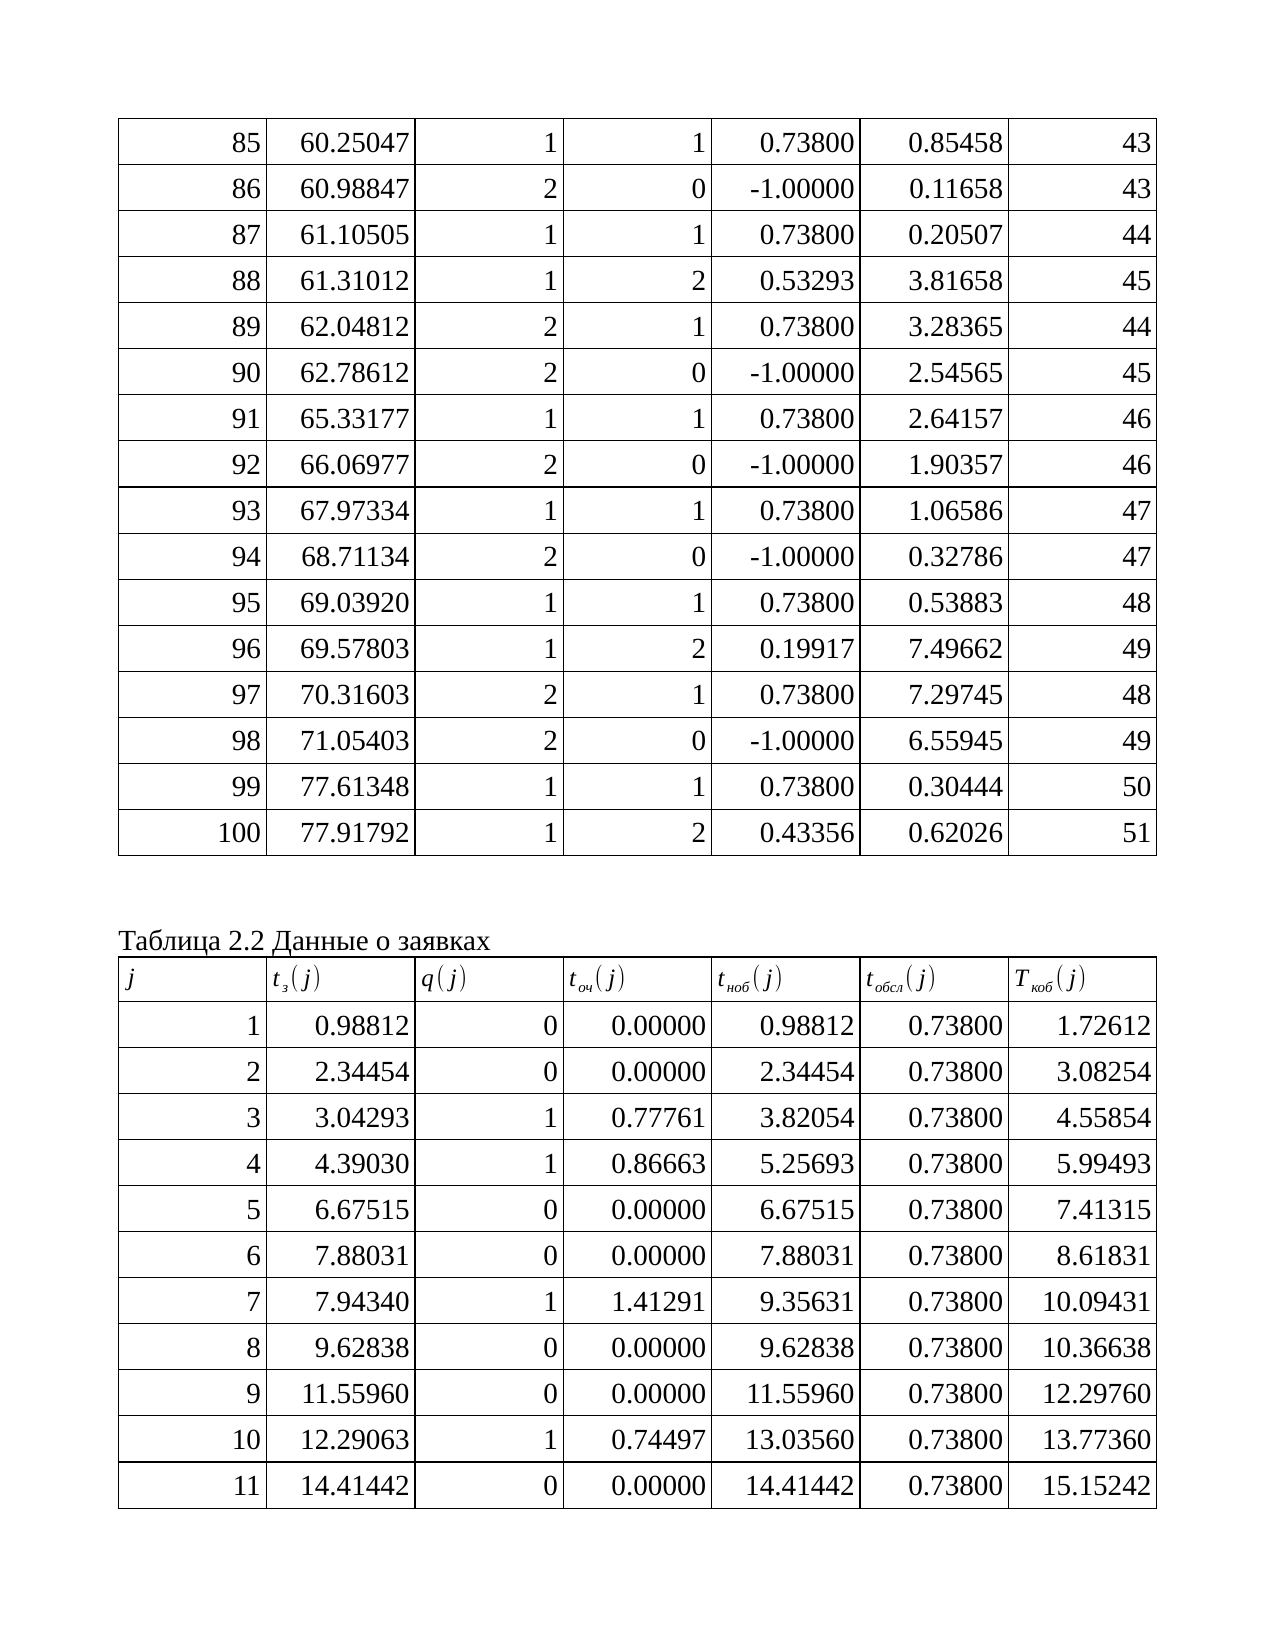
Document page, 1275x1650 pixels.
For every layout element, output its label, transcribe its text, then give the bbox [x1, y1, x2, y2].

table_cell 0.11658 [861, 165, 1008, 210]
table_cell 0.86663 [564, 1140, 711, 1185]
table_cell 13.77360 [1009, 1416, 1156, 1461]
table_cell -1.00000 [712, 349, 859, 394]
table_cell 2 [119, 1048, 266, 1093]
table_cell 0.73800 [861, 1278, 1008, 1323]
table_cell 1 [416, 810, 563, 855]
table_cell 61.31012 [267, 257, 414, 302]
table_cell 2 [416, 534, 563, 578]
table_cell 0.30444 [861, 764, 1008, 809]
table_cell 45 [1009, 257, 1156, 302]
table_cell 0.98812 [712, 1002, 859, 1047]
table_cell 1 [416, 1094, 563, 1139]
table_cell 3.08254 [1009, 1048, 1156, 1093]
table_cell 0 [564, 441, 711, 486]
table_cell 2.54565 [861, 349, 1008, 394]
table_cell 0.62026 [861, 810, 1008, 855]
table_cell 9.62838 [267, 1324, 414, 1369]
table_cell 11 [119, 1463, 266, 1507]
table_cell 0.73800 [712, 395, 859, 440]
table_cell 45 [1009, 349, 1156, 394]
table_cell -1.00000 [712, 441, 859, 486]
table_cell 0.43356 [712, 810, 859, 855]
table_cell 0.73800 [861, 1094, 1008, 1139]
table_cell 0.73800 [861, 1463, 1008, 1507]
table_cell 0 [564, 534, 711, 578]
table_cell 1.41291 [564, 1278, 711, 1323]
table_cell 0.53293 [712, 257, 859, 302]
table_cell 2 [416, 303, 563, 348]
table_cell 0 [564, 718, 711, 763]
table_cell 0.73800 [861, 1416, 1008, 1461]
table_cell 1 [564, 395, 711, 440]
table_cell 6.67515 [267, 1186, 414, 1231]
text Таблица 2.2 Данные о заявках [118, 923, 1157, 956]
table_cell 0.73800 [712, 580, 859, 624]
table_cell 7.49662 [861, 626, 1008, 671]
table_cell 91 [119, 395, 266, 440]
table_cell 0.00000 [564, 1048, 711, 1093]
table_cell 69.57803 [267, 626, 414, 671]
table_cell 51 [1009, 810, 1156, 855]
table_cell 0.73800 [712, 303, 859, 348]
table_cell 1 [119, 1002, 266, 1047]
table_cell 0 [416, 1463, 563, 1507]
table_cell 1 [416, 395, 563, 440]
table_cell 61.10505 [267, 211, 414, 256]
table_cell 0.73800 [861, 1370, 1008, 1415]
table_cell 0.00000 [564, 1463, 711, 1507]
table_cell 2 [416, 672, 563, 717]
table_cell 0 [564, 165, 711, 210]
table_cell 100 [119, 810, 266, 855]
table_header [267, 958, 414, 1001]
table_cell 0 [416, 1370, 563, 1415]
table_cell 5.99493 [1009, 1140, 1156, 1185]
table_cell 0.32786 [861, 534, 1008, 578]
table_cell 87 [119, 211, 266, 256]
table_cell 3.04293 [267, 1094, 414, 1139]
table_cell 96 [119, 626, 266, 671]
table_cell 9.35631 [712, 1278, 859, 1323]
table_cell 8.61831 [1009, 1232, 1156, 1277]
table_cell 3.28365 [861, 303, 1008, 348]
table_cell 1.06586 [861, 488, 1008, 532]
table_cell 9.62838 [712, 1324, 859, 1369]
table_cell 60.98847 [267, 165, 414, 210]
table_cell 0.00000 [564, 1324, 711, 1369]
table_cell 71.05403 [267, 718, 414, 763]
table_cell 0.74497 [564, 1416, 711, 1461]
table_cell 77.91792 [267, 810, 414, 855]
table_cell 14.41442 [267, 1463, 414, 1507]
table_cell 2.34454 [712, 1048, 859, 1093]
table_cell 11.55960 [712, 1370, 859, 1415]
table_cell 46 [1009, 441, 1156, 486]
table_cell 4 [119, 1140, 266, 1185]
table_cell 1 [416, 257, 563, 302]
table_cell 15.15242 [1009, 1463, 1156, 1507]
table_cell 98 [119, 718, 266, 763]
table_cell 2.64157 [861, 395, 1008, 440]
table_cell 0.73800 [861, 1186, 1008, 1231]
table_cell 10 [119, 1416, 266, 1461]
table_cell 12.29063 [267, 1416, 414, 1461]
table_cell 50 [1009, 764, 1156, 809]
table_cell 1 [564, 488, 711, 532]
table_cell 2 [564, 626, 711, 671]
table_cell 1.90357 [861, 441, 1008, 486]
table_cell 1 [416, 488, 563, 532]
table_cell 97 [119, 672, 266, 717]
table_cell 3.81658 [861, 257, 1008, 302]
table_cell 60.25047 [267, 119, 414, 164]
table_header [119, 958, 266, 1001]
table_cell 3 [119, 1094, 266, 1139]
table_cell 99 [119, 764, 266, 809]
table_cell 1 [416, 119, 563, 164]
table_cell 48 [1009, 580, 1156, 624]
table_cell 0 [416, 1232, 563, 1277]
table_cell 1 [416, 764, 563, 809]
table_cell 2 [416, 718, 563, 763]
table_cell 0.00000 [564, 1186, 711, 1231]
table_header [416, 958, 563, 1001]
table_cell 92 [119, 441, 266, 486]
table_cell 93 [119, 488, 266, 532]
table_cell 95 [119, 580, 266, 624]
table_cell -1.00000 [712, 534, 859, 578]
table_cell 7.41315 [1009, 1186, 1156, 1231]
table_cell 44 [1009, 303, 1156, 348]
table_cell 1 [416, 1140, 563, 1185]
table_cell 0.98812 [267, 1002, 414, 1047]
table_cell 94 [119, 534, 266, 578]
table_cell 1 [564, 303, 711, 348]
table_cell 4.55854 [1009, 1094, 1156, 1139]
table_cell 0.73800 [861, 1140, 1008, 1185]
table_cell 1 [416, 1416, 563, 1461]
table_cell 0 [564, 349, 711, 394]
table_cell 0.73800 [712, 672, 859, 717]
table_cell 43 [1009, 165, 1156, 210]
table_cell 2 [564, 810, 711, 855]
table_cell 1 [416, 580, 563, 624]
table_cell 1 [564, 211, 711, 256]
table_cell 9 [119, 1370, 266, 1415]
table_cell 7.94340 [267, 1278, 414, 1323]
table_cell 7.88031 [267, 1232, 414, 1277]
table_cell 0.73800 [712, 488, 859, 532]
table_cell 0.73800 [861, 1048, 1008, 1093]
table_cell 86 [119, 165, 266, 210]
table_cell 6 [119, 1232, 266, 1277]
table_cell 1 [564, 764, 711, 809]
table_cell 7.88031 [712, 1232, 859, 1277]
table_cell 46 [1009, 395, 1156, 440]
table_cell 68.71134 [267, 534, 414, 578]
table_cell 1 [416, 211, 563, 256]
table_cell 2.34454 [267, 1048, 414, 1093]
table_cell 65.33177 [267, 395, 414, 440]
table_cell 90 [119, 349, 266, 394]
table_cell 0 [416, 1002, 563, 1047]
table_header [564, 958, 711, 1001]
table_cell 43 [1009, 119, 1156, 164]
table_cell 10.36638 [1009, 1324, 1156, 1369]
table_cell 14.41442 [712, 1463, 859, 1507]
table_cell 5 [119, 1186, 266, 1231]
table_cell 4.39030 [267, 1140, 414, 1185]
table_cell 7.29745 [861, 672, 1008, 717]
table_cell 48 [1009, 672, 1156, 717]
table_header [1009, 958, 1156, 1001]
table_cell 2 [416, 165, 563, 210]
table_cell 0 [416, 1186, 563, 1231]
table_cell 49 [1009, 718, 1156, 763]
table_cell 1.72612 [1009, 1002, 1156, 1047]
table_cell 0 [416, 1048, 563, 1093]
table_cell 6.67515 [712, 1186, 859, 1231]
table_cell 49 [1009, 626, 1156, 671]
table_cell 11.55960 [267, 1370, 414, 1415]
table_cell 0.00000 [564, 1232, 711, 1277]
table_cell 77.61348 [267, 764, 414, 809]
table_cell 88 [119, 257, 266, 302]
table_cell 7 [119, 1278, 266, 1323]
table_header [712, 958, 859, 1001]
table_cell 0.73800 [861, 1232, 1008, 1277]
table_cell 0.73800 [861, 1002, 1008, 1047]
table_cell 69.03920 [267, 580, 414, 624]
table_cell 0.19917 [712, 626, 859, 671]
table_cell 66.06977 [267, 441, 414, 486]
table_cell 2 [416, 349, 563, 394]
table_cell 8 [119, 1324, 266, 1369]
table_cell 2 [416, 441, 563, 486]
table_cell 0.53883 [861, 580, 1008, 624]
table_cell 1 [564, 119, 711, 164]
table_cell 0.73800 [712, 764, 859, 809]
table_cell 0.73800 [861, 1324, 1008, 1369]
table_cell 6.55945 [861, 718, 1008, 763]
table_cell 67.97334 [267, 488, 414, 532]
table_cell 44 [1009, 211, 1156, 256]
table_cell 47 [1009, 488, 1156, 532]
table_cell 70.31603 [267, 672, 414, 717]
table_cell 0.73800 [712, 119, 859, 164]
table_cell 10.09431 [1009, 1278, 1156, 1323]
table_cell 89 [119, 303, 266, 348]
table_cell 0.77761 [564, 1094, 711, 1139]
table_cell 1 [564, 672, 711, 717]
table_cell 1 [564, 580, 711, 624]
table_cell 0.00000 [564, 1370, 711, 1415]
table_cell 0.20507 [861, 211, 1008, 256]
table_cell -1.00000 [712, 718, 859, 763]
table_cell 0.00000 [564, 1002, 711, 1047]
table_cell 85 [119, 119, 266, 164]
table_cell 1 [416, 1278, 563, 1323]
table_cell -1.00000 [712, 165, 859, 210]
table_cell 0.85458 [861, 119, 1008, 164]
table_cell 62.04812 [267, 303, 414, 348]
table_cell 0 [416, 1324, 563, 1369]
table_cell 13.03560 [712, 1416, 859, 1461]
table_cell 1 [416, 626, 563, 671]
table_cell 62.78612 [267, 349, 414, 394]
table_cell 0.73800 [712, 211, 859, 256]
table_cell 12.29760 [1009, 1370, 1156, 1415]
table_cell 47 [1009, 534, 1156, 578]
table_header [861, 958, 1008, 1001]
table_cell 5.25693 [712, 1140, 859, 1185]
table_cell 3.82054 [712, 1094, 859, 1139]
table_cell 2 [564, 257, 711, 302]
